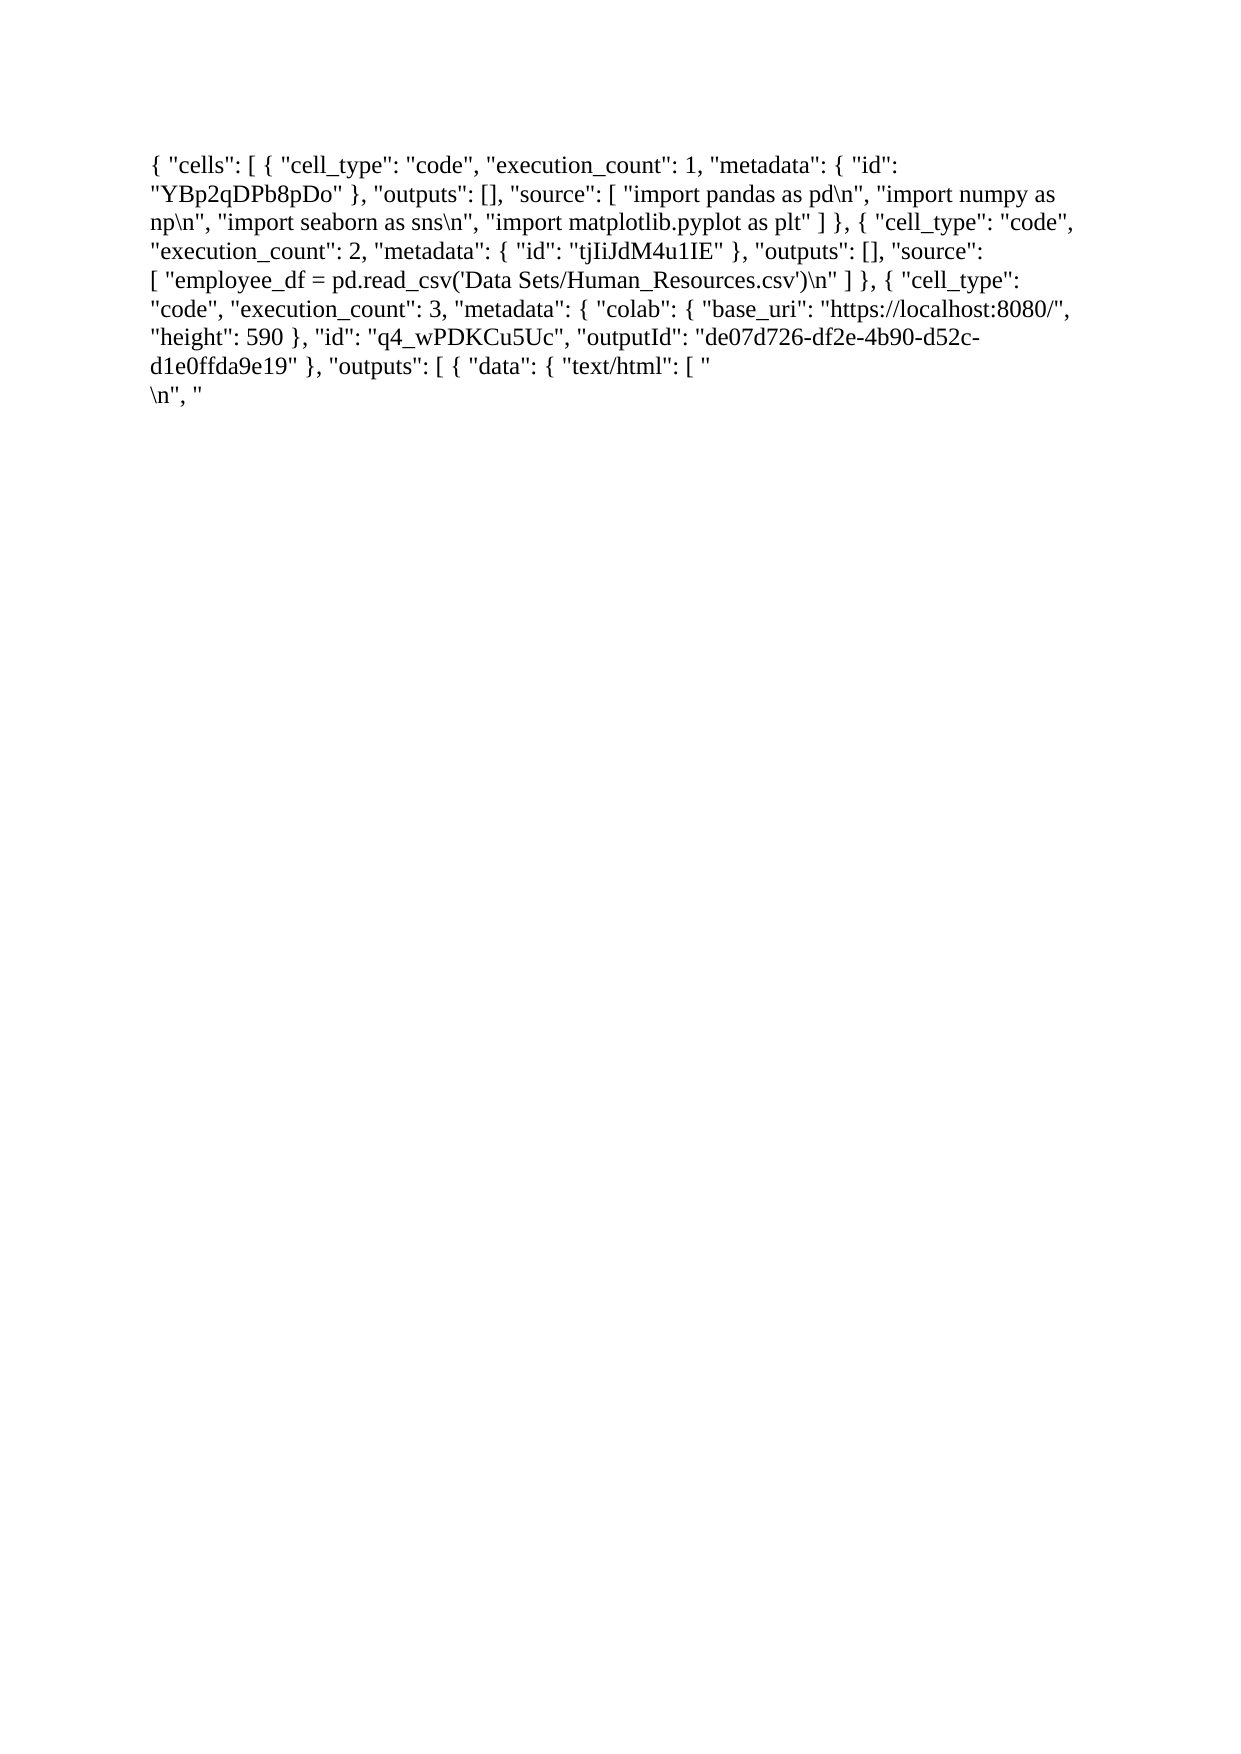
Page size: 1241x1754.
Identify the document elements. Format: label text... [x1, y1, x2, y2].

text \n", " [150, 380, 1090, 409]
text { "cells": [ { "cell_type": "code", "execution_count": 1, "metadata": { "id": "YBp2qDPb8pDo" }, "outputs": [], "source": [ "import pandas as pd\n", "import numpy as np\n", "import seaborn as sns\n", "import matplotlib.pyplot as plt" ] }, { "cell_type": "code", "execution_count": 2, "metadata": { "id": "tjIiJdM4u1IE" }, "outputs": [], "source": [ "employee_df = pd.read_csv('Data Sets/Human_Resources.csv')\n" ] }, { "cell_type": "code", "execution_count": 3, "metadata": { "colab": { "base_uri": "https://localhost:8080/", "height": 590 }, "id": "q4_wPDKCu5Uc", "outputId": "de07d726-df2e-4b90-d52c-d1e0ffda9e19" }, "outputs": [ { "data": { "text/html": [ " [150, 150, 1090, 380]
